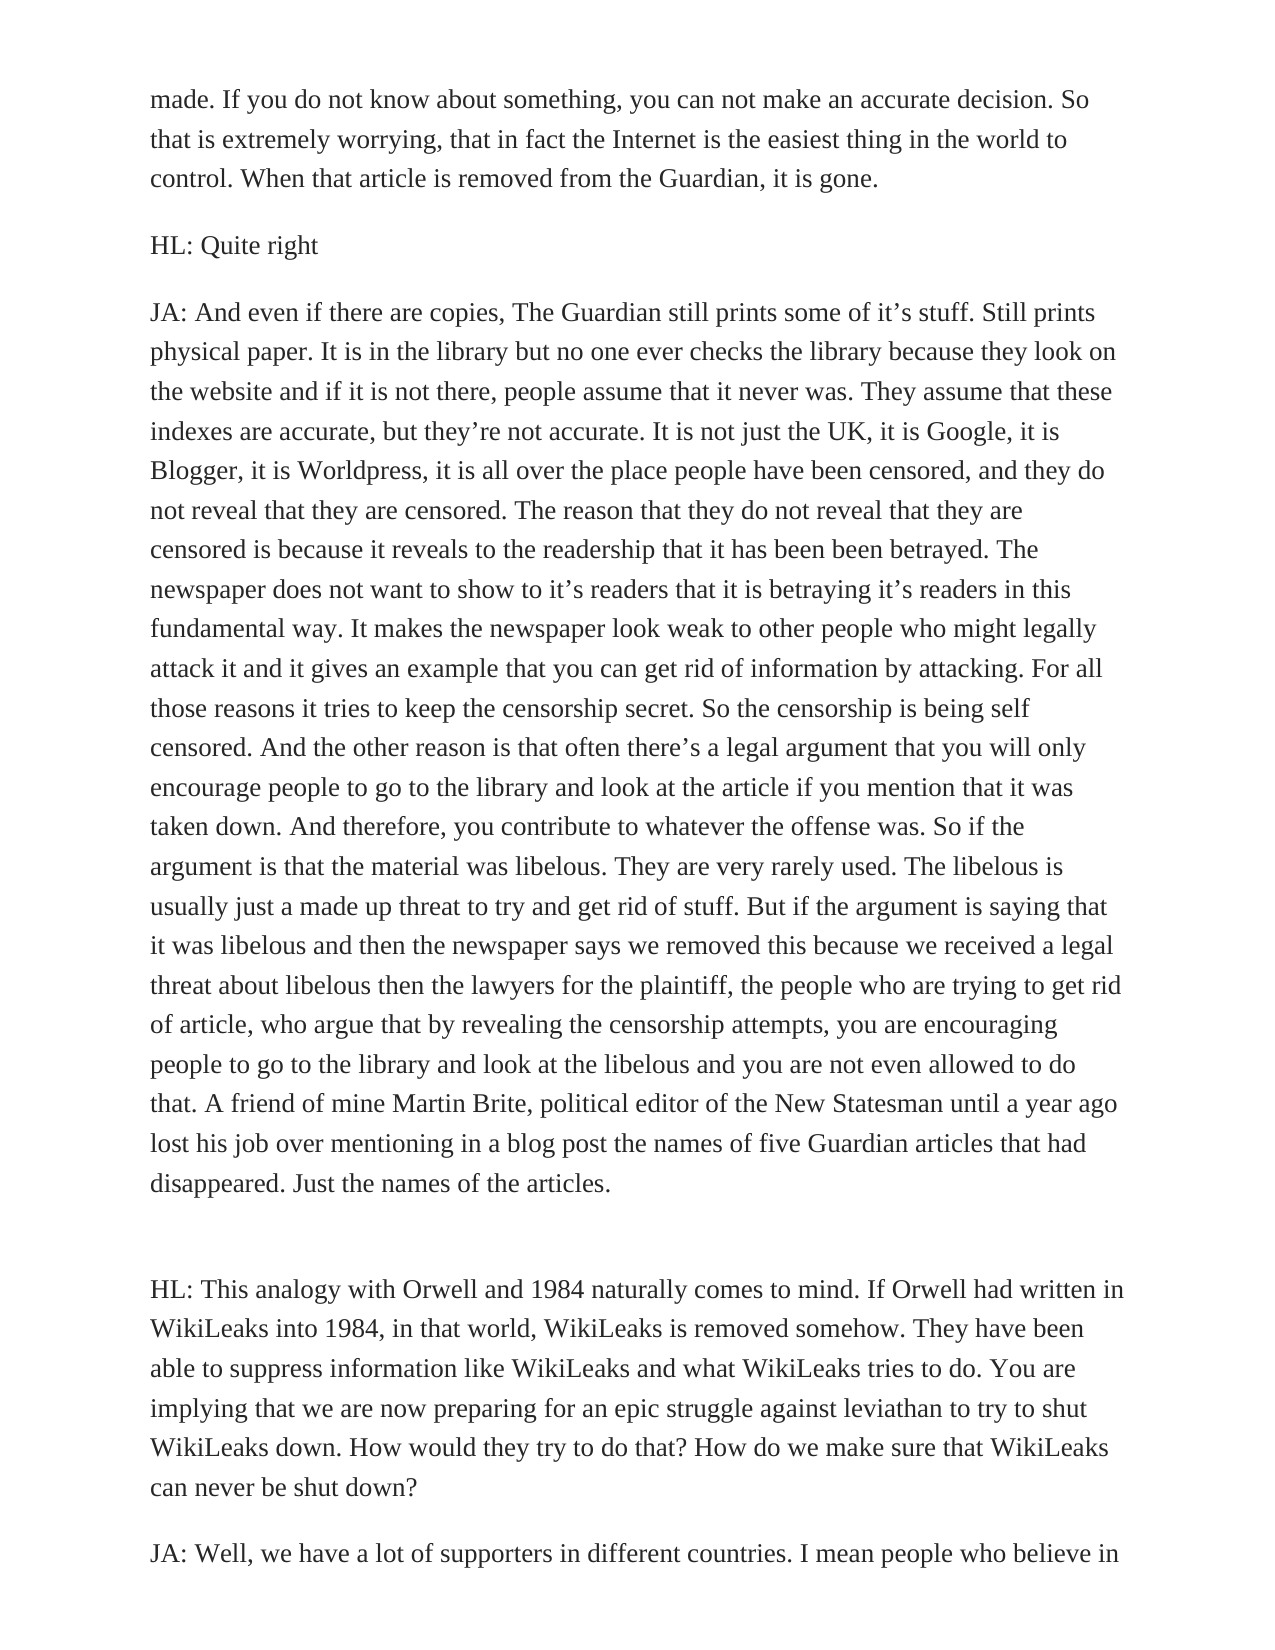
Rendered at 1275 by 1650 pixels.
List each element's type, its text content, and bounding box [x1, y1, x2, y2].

text JA: And even if there are copies, The Guardian still prints some of it’s stuff. Still prints physical paper. It is in the library but no one ever checks the library because they look on the website and if it is not there, people assume that it never was. They assume that these indexes are accurate, but they’re not accurate. It is not just the UK, it is Google, it is Blogger, it is Worldpress, it is all over the place people have been censored, and they do not reveal that they are censored. The reason that they do not reveal that they are censored is because it reveals to the readership that it has been been betrayed. The newspaper does not want to show to it’s readers that it is betraying it’s readers in this fundamental way. It makes the newspaper look weak to other people who might legally attack it and it gives an example that you can get rid of information by attacking. For all those reasons it tries to keep the censorship secret. So the censorship is being self censored. And the other reason is that often there’s a legal argument that you will only encourage people to go to the library and look at the article if you mention that it was taken down. And therefore, you contribute to whatever the offense was. So if the argument is that the material was libelous. They are very rarely used. The libelous is usually just a made up threat to try and get rid of stuff. But if the argument is saying that it was libelous and then the newspaper says we removed this because we received a legal threat about libelous then the lawyers for the plaintiff, the people who are trying to get rid of article, who argue that by revealing the censorship attempts, you are encouraging people to go to the library and look at the libelous and you are not even allowed to do that. A friend of mine Martin Brite, political editor of the New Statesman until a year ago lost his job over mentioning in a blog post the names of five Guardian articles that had disappeared. Just the names of the articles. [150, 287, 1125, 1198]
text HL: This analogy with Orwell and 1984 naturally comes to mind. If Orwell had written in WikiLeaks into 1984, in that world, WikiLeaks is removed somehow. They have been able to suppress information like WikiLeaks and what WikiLeaks tries to do. You are implying that we are now preparing for an epic struggle against leviathan to try to shut WikiLeaks down. How would they try to do that? How do we make sure that WikiLeaks can never be shut down? [150, 1264, 1125, 1502]
text HL: Quite right [150, 221, 1125, 260]
text JA: Well, we have a lot of supporters in different countries. I mean people who believe in [150, 1529, 1125, 1569]
text made. If you do not know about something, you can not make an accurate decision. So that is extremely worrying, that in fact the Internet is the easiest thing in the world to control. When that article is removed from the Guardian, it is gone. [150, 75, 1125, 194]
